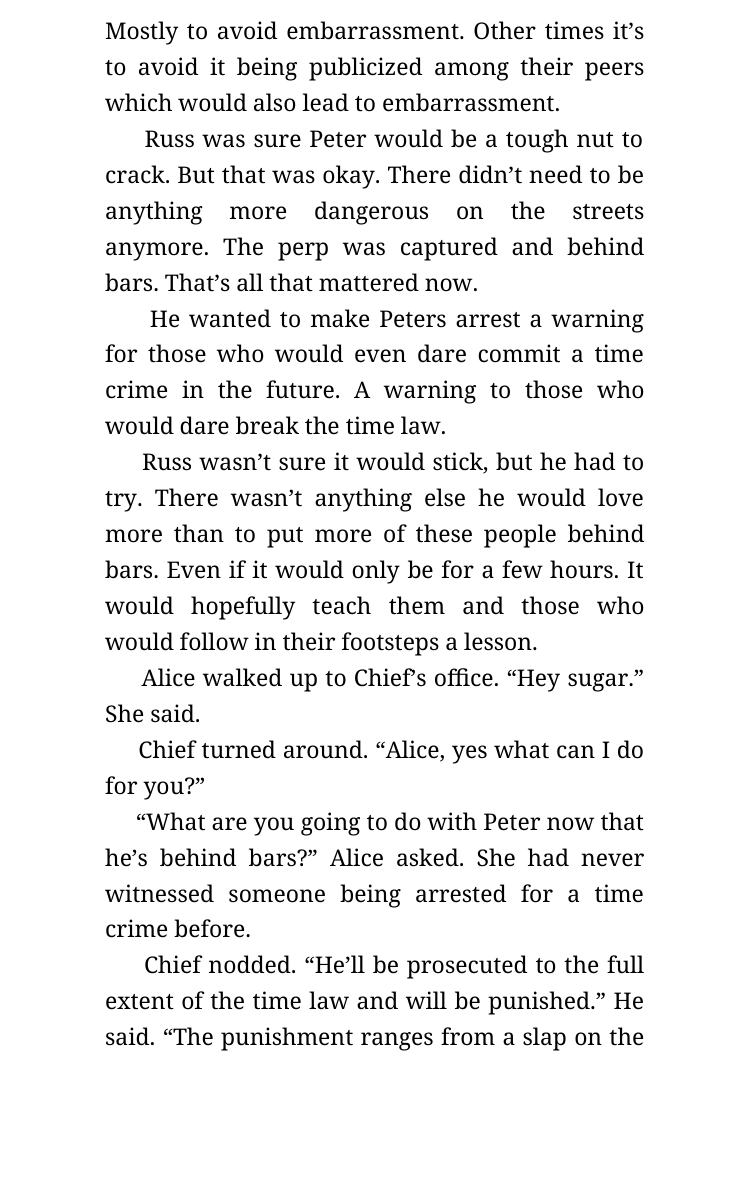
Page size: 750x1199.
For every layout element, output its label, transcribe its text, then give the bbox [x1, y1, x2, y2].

text He wanted to make Peters arrest a warning for those who would even dare commit a time crime in the future. A warning to those who would dare break the time law. [105, 302, 645, 442]
text Alice walked up to Chief’s office. “Hey sugar.” She said. [105, 662, 645, 729]
text “What are you going to do with Peter now that he’s behind bars?” Alice asked. She had never witnessed someone being arrested for a time crime before. [105, 806, 645, 945]
text Mostly to avoid embarrassment. Other times it’s to avoid it being publicized among their peers which would also lead to embarrassment. [105, 15, 645, 118]
text Chief nodded. “He’ll be prosecuted to the full extent of the time law and will be punished.” He said. “The punishment ranges from a slap on the [105, 949, 645, 1052]
text Russ was sure Peter would be a tough nut to crack. But that was okay. There didn’t need to be anything more dangerous on the streets anymore. The perp was captured and behind bars. That’s all that mattered now. [105, 123, 645, 298]
text Russ wasn’t sure it would stick, but he had to try. There wasn’t anything else he would love more than to put more of these people behind bars. Even if it would only be for a few hours. It would hopefully teach them and those who would follow in their footsteps a lesson. [105, 446, 645, 657]
text Chief turned around. “Alice, yes what can I do for you?” [105, 734, 645, 801]
